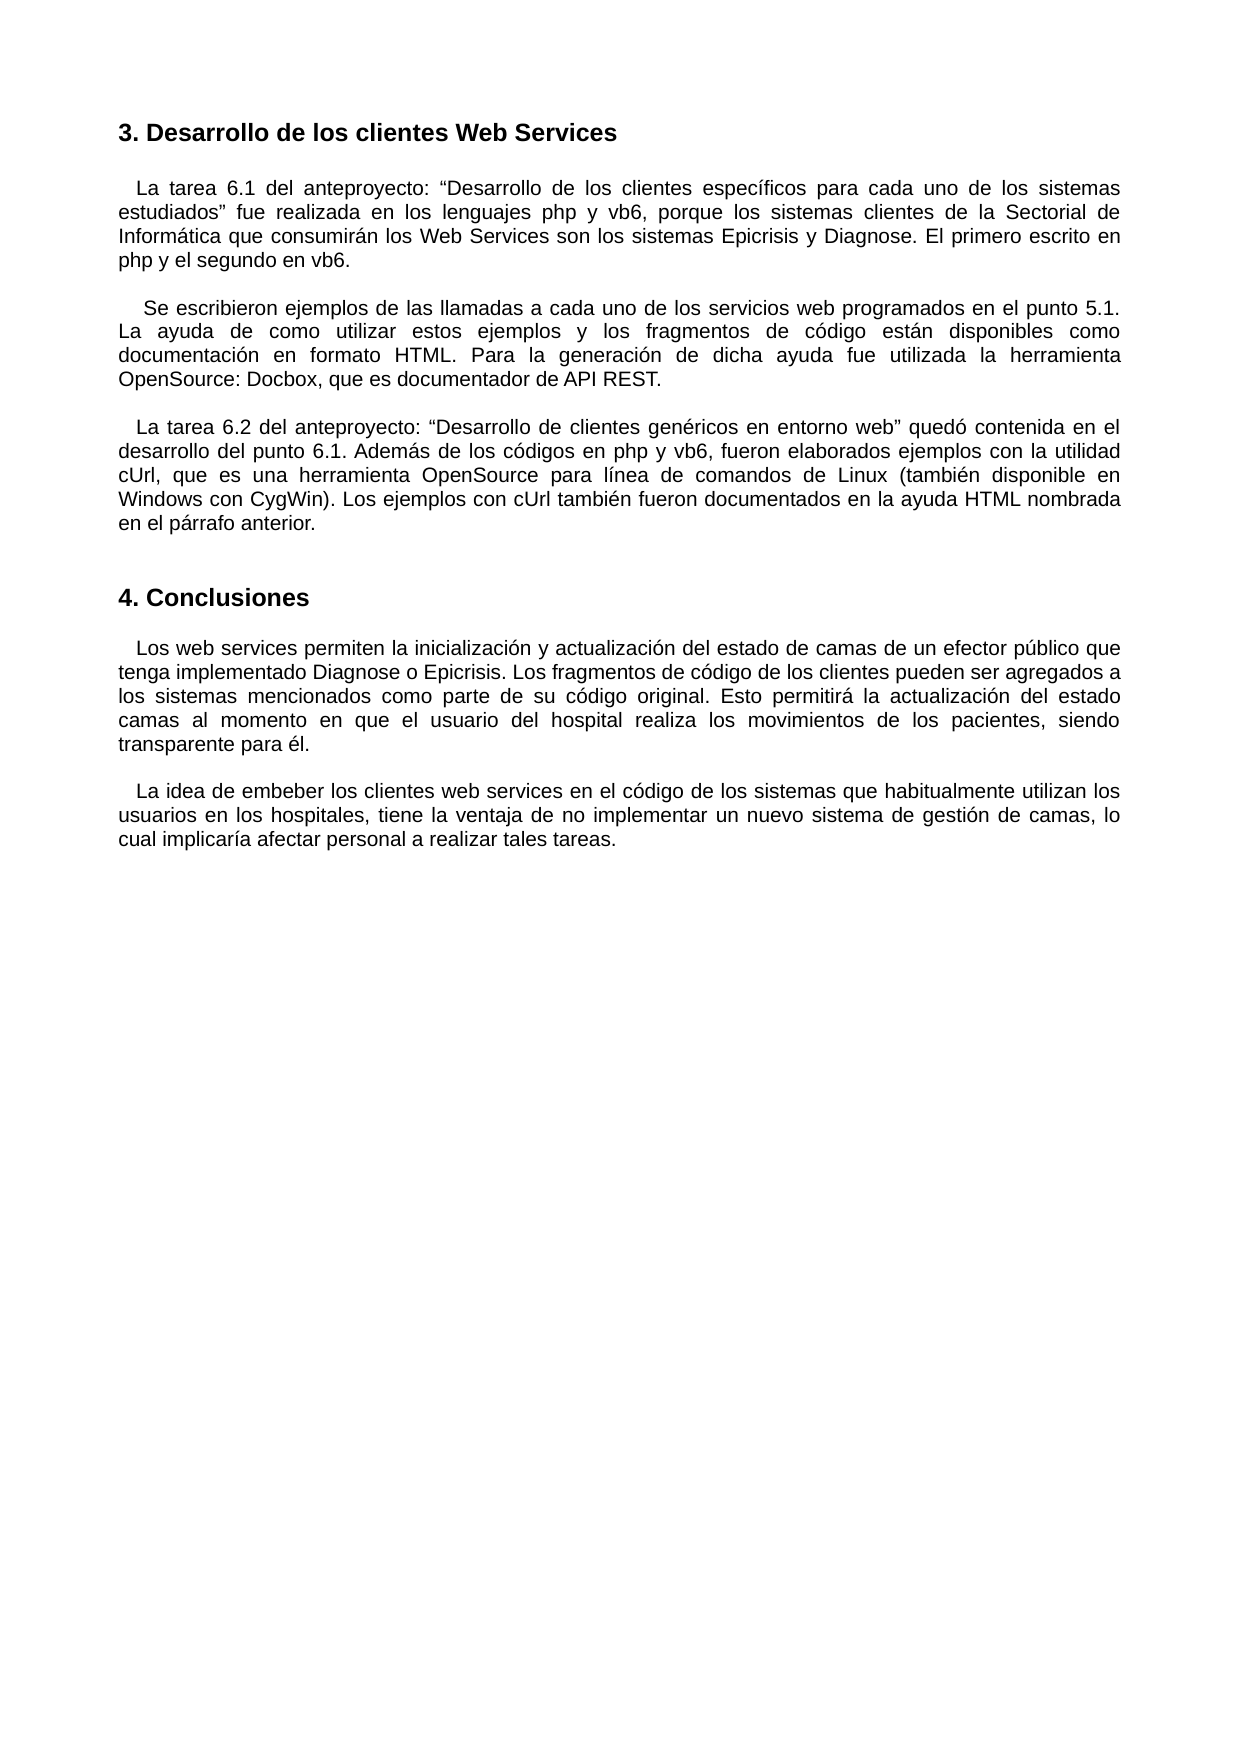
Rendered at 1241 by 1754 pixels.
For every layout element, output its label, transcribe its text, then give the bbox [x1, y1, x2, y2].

text Se escribieron ejemplos de las llamadas a cada uno de los servicios web programados en el punto 5.1. La ayuda de como utilizar estos ejemplos y los fragmentos de código están disponibles como documentación en formato HTML. Para la generación de dicha ayuda fue utilizada la herramienta OpenSource: Docbox, que es documentador de API REST. [118, 295, 1122, 391]
text La tarea 6.1 del anteproyecto: “Desarrollo de los clientes específicos para cada uno de los sistemas estudiados” fue realizada en los lenguajes php y vb6, porque los sistemas clientes de la Sectorial de Informática que consumirán los Web Services son los sistemas Epicrisis y Diagnose. El primero escrito en php y el segundo en vb6. [118, 176, 1122, 271]
text La tarea 6.2 del anteproyecto: “Desarrollo de clientes genéricos en entorno web” quedó contenida en el desarrollo del punto 6.1. Además de los códigos en php y vb6, fueron elaborados ejemplos con la utilidad cUrl, que es una herramienta OpenSource para línea de comandos de Linux (también disponible en Windows con CygWin). Los ejemplos con cUrl también fueron documentados en la ayuda HTML nombrada en el párrafo anterior. [118, 415, 1122, 535]
text 3. Desarrollo de los clientes Web Services [118, 118, 1122, 147]
text Los web services permiten la inicialización y actualización del estado de camas de un efector público que tenga implementado Diagnose o Epicrisis. Los fragmentos de código de los clientes pueden ser agregados a los sistemas mencionados como parte de su código original. Esto permitirá la actualización del estado camas al momento en que el usuario del hospital realiza los movimientos de los pacientes, siendo transparente para él. [118, 636, 1122, 755]
text 4. Conclusiones [118, 583, 1122, 612]
text La idea de embeber los clientes web services en el código de los sistemas que habitualmente utilizan los usuarios en los hospitales, tiene la ventaja de no implementar un nuevo sistema de gestión de camas, lo cual implicaría afectar personal a realizar tales tareas. [118, 779, 1122, 851]
